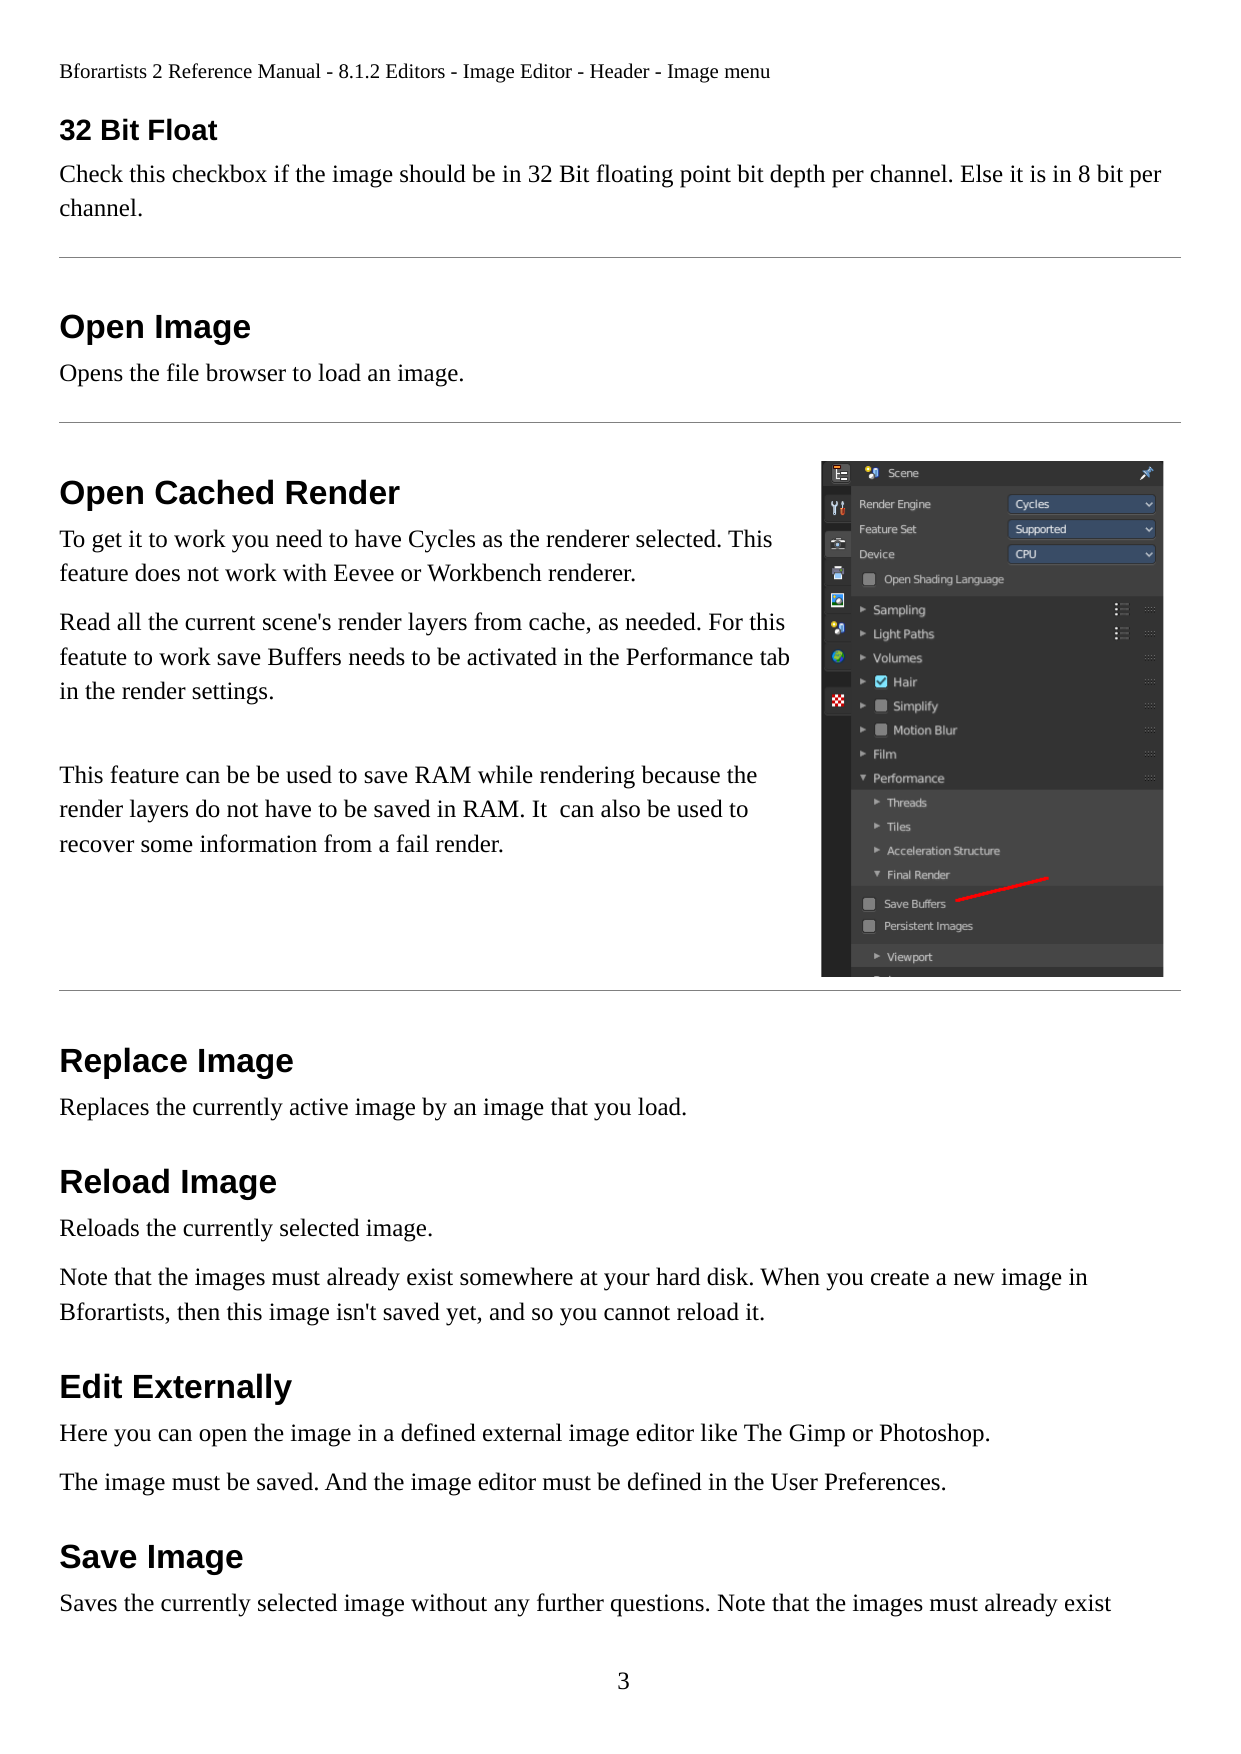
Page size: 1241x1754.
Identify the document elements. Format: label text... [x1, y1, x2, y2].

text This feature can be be used to save RAM while rendering because the render layers do not have to be saved in RAM. It can also be used to recover some information from a fail render. [59, 725, 821, 857]
text Reloads the currently selected image. [59, 1213, 1181, 1242]
text Opens the file browser to load an image. [59, 358, 1181, 387]
text To get it to work you need to have Cycles as the renderer selected. This feature does not work with Eevee or Workbench renderer. [59, 524, 821, 587]
text Saves the currently selected image without any further questions. Note that the images must already exist [59, 1588, 1181, 1617]
subtitle Save Image [59, 1537, 1181, 1575]
text Check this checkbox if the image should be in 32 Bit floating point bit depth per channel. Else it is in 8 bit per channel. [59, 159, 1181, 222]
subtitle Edit Externally [59, 1367, 1181, 1405]
text Replaces the currently active image by an image that you load. [59, 1092, 1181, 1121]
subtitle Open Image [59, 307, 1181, 346]
text Read all the current scene's render layers from cache, as needed. For this featute to work save Buffers needs to be activated in the Performance tab in the render settings. [59, 607, 821, 705]
text Here you can open the image in a defined external image editor like The Gimp or Photoshop. [59, 1418, 1181, 1446]
text The image must be saved. And the image editor must be defined in the User Preferences. [59, 1467, 1181, 1496]
text Note that the images must already exist somewhere at your hard disk. When you create a new image in Bforartists, then this image isn't saved yet, and so you cannot reload it. [59, 1262, 1181, 1325]
subtitle Open Cached Render [59, 473, 821, 511]
subtitle Replace Image [59, 1041, 1181, 1079]
subtitle 32 Bit Float [59, 113, 1181, 146]
subtitle [1164, 473, 1181, 511]
subtitle Reload Image [59, 1162, 1181, 1201]
picture [821, 461, 1164, 977]
